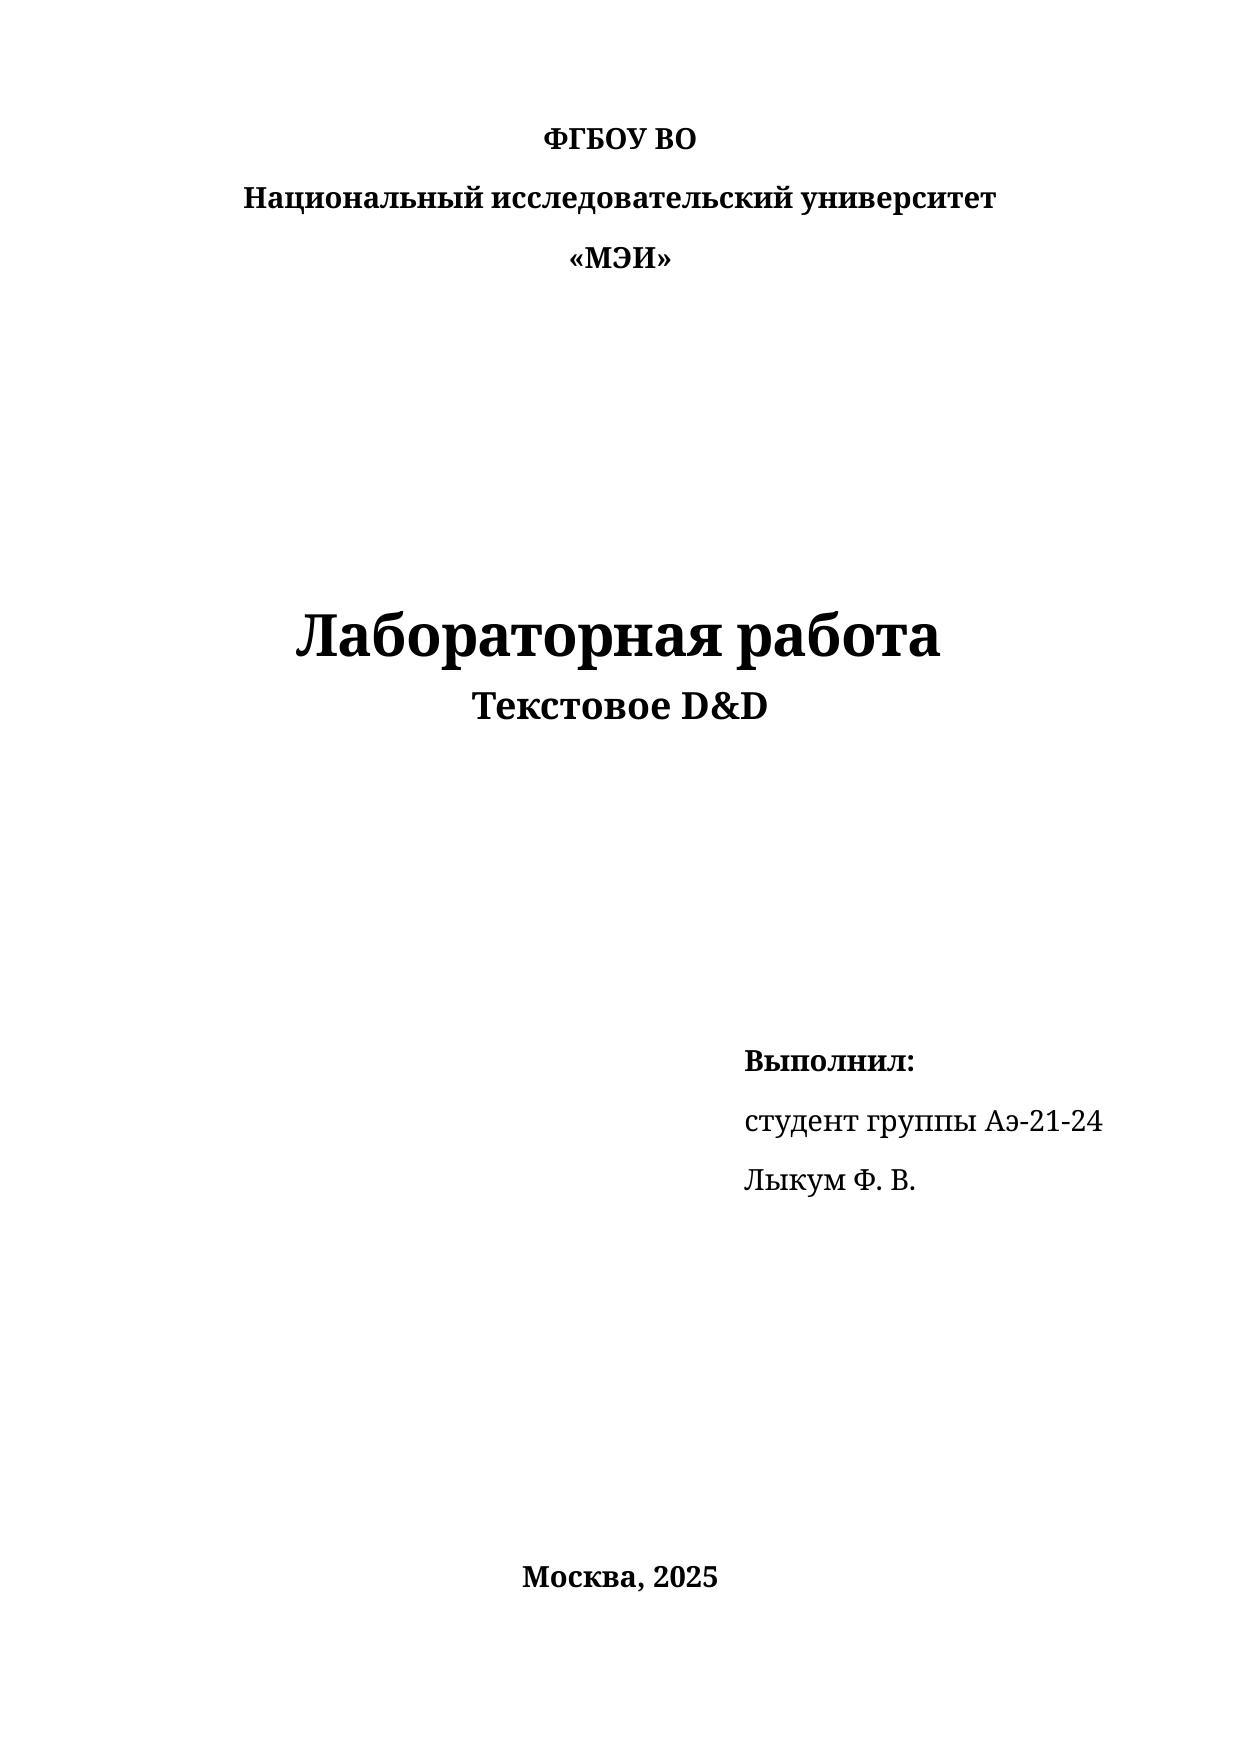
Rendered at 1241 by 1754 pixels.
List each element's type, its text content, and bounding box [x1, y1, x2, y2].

text Выполнил: [744, 1041, 1122, 1080]
subtitle Текстовое D&D [118, 680, 1122, 731]
title Лабораторная работа [118, 594, 1122, 673]
text ФГБОУ ВО [118, 118, 1122, 158]
text Лыкум Ф. В. [744, 1159, 1122, 1199]
text Москва, 2025 [118, 1556, 1122, 1596]
text «МЭИ» [118, 237, 1122, 277]
text Национальный исследовательский университет [118, 178, 1122, 217]
text студент группы Аэ-21-24 [744, 1100, 1122, 1140]
